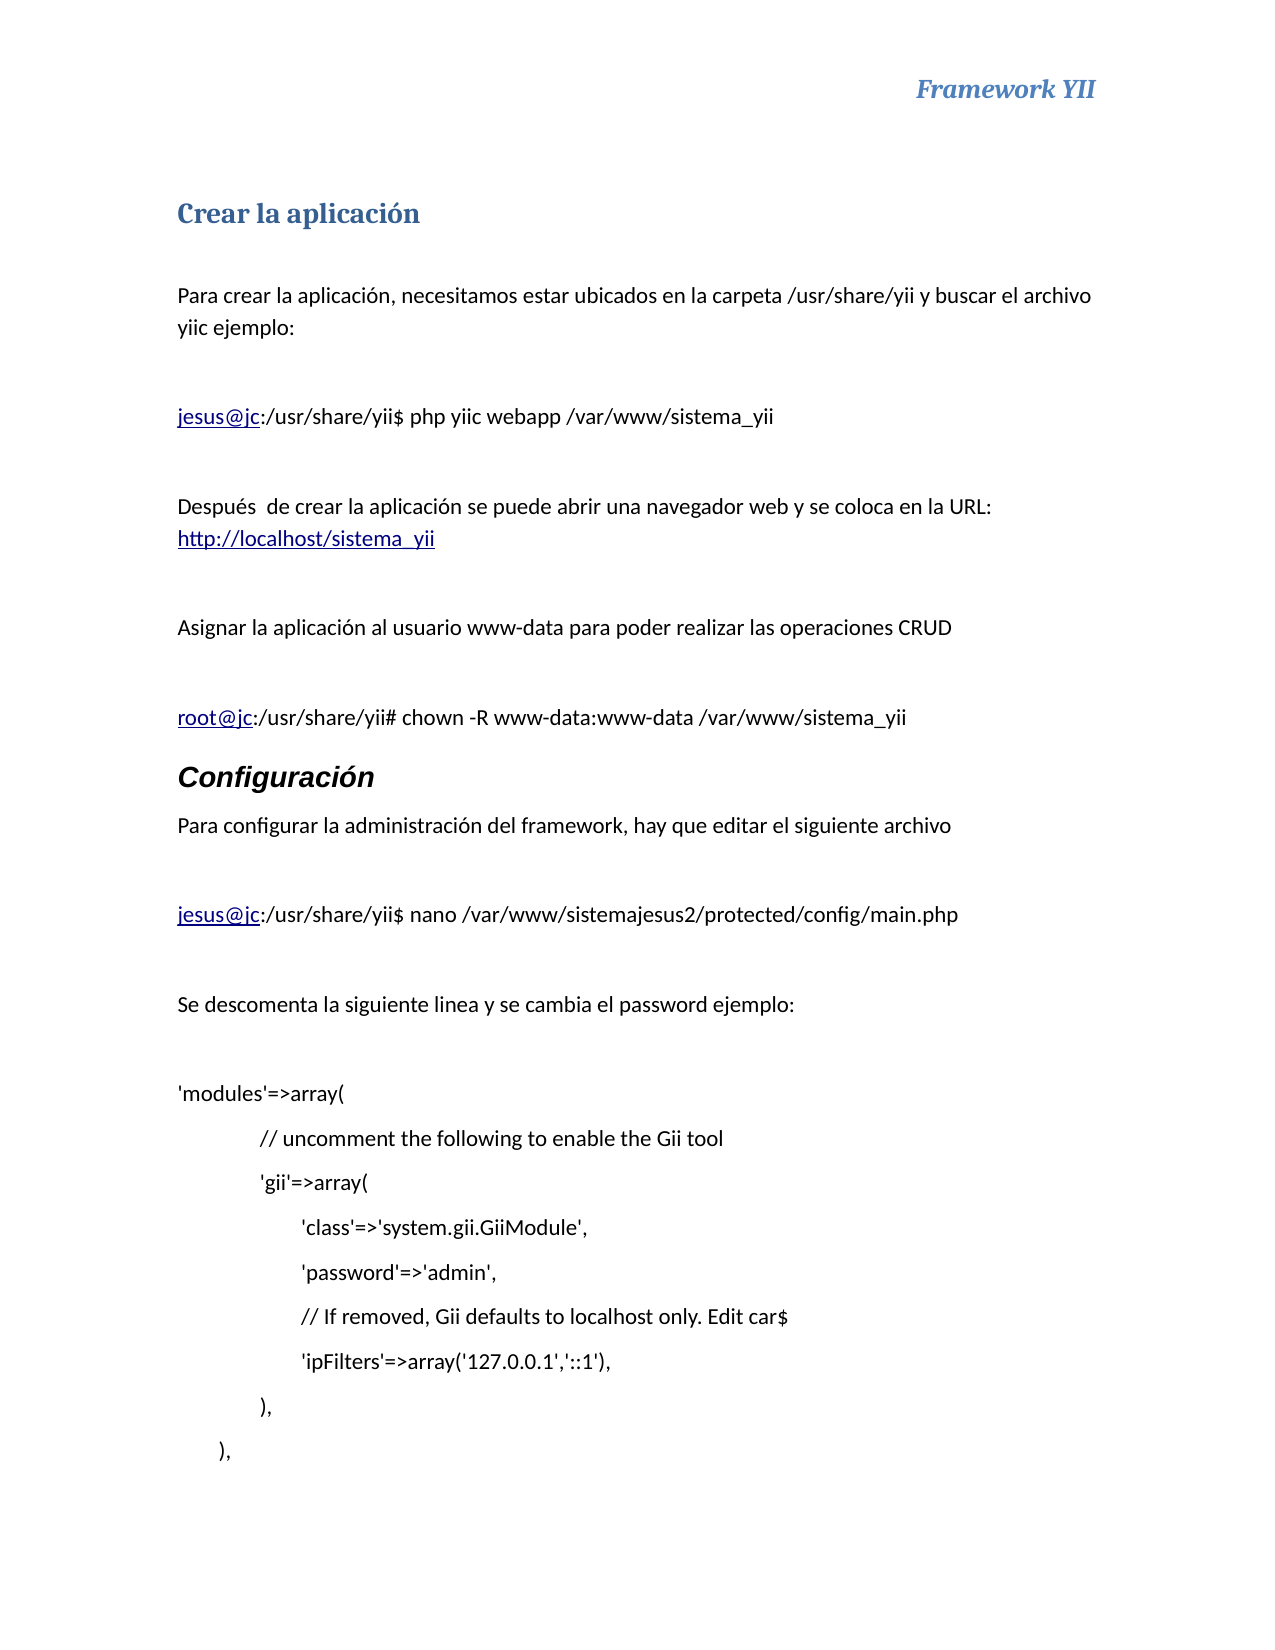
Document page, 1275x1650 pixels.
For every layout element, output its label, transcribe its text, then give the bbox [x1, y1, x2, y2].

text ), [177, 1392, 1098, 1420]
subtitle Crear la aplicación [177, 198, 1098, 231]
text jesus@jc:/usr/share/yii$ nano /var/www/sistemajesus2/protected/config/main.php [177, 900, 1098, 928]
text Después de crear la aplicación se puede abrir una navegador web y se coloca en la URL: http://localhost/sistema_yii [177, 492, 1098, 552]
text // If removed, Gii defaults to localhost only. Edit car$ [177, 1302, 1098, 1331]
text Para crear la aplicación, necesitamos estar ubicados en la carpeta /usr/share/yii y buscar el archivo yiic ejemplo: [177, 281, 1098, 341]
text ), [177, 1437, 1098, 1464]
text 'password'=>'admin', [177, 1258, 1098, 1286]
text 'modules'=>array( [177, 1079, 1098, 1107]
text 'class'=>'system.gii.GiiModule', [177, 1213, 1098, 1241]
text jesus@jc:/usr/share/yii$ php yiic webapp /var/www/sistema_yii [177, 402, 1098, 430]
text // uncomment the following to enable the Gii tool [177, 1124, 1098, 1152]
text 'ipFilters'=>array('127.0.0.1','::1'), [177, 1347, 1098, 1375]
text Se descomenta la siguiente linea y se cambia el password ejemplo: [177, 990, 1098, 1018]
text Para configurar la administración del framework, hay que editar el siguiente archivo [177, 811, 1098, 839]
text Asignar la aplicación al usuario www-data para poder realizar las operaciones CRUD [177, 613, 1098, 641]
text root@jc:/usr/share/yii# chown -R www-data:www-data /var/www/sistema_yii [177, 703, 1098, 731]
subtitle Configuración [177, 760, 1098, 793]
text 'gii'=>array( [177, 1168, 1098, 1196]
